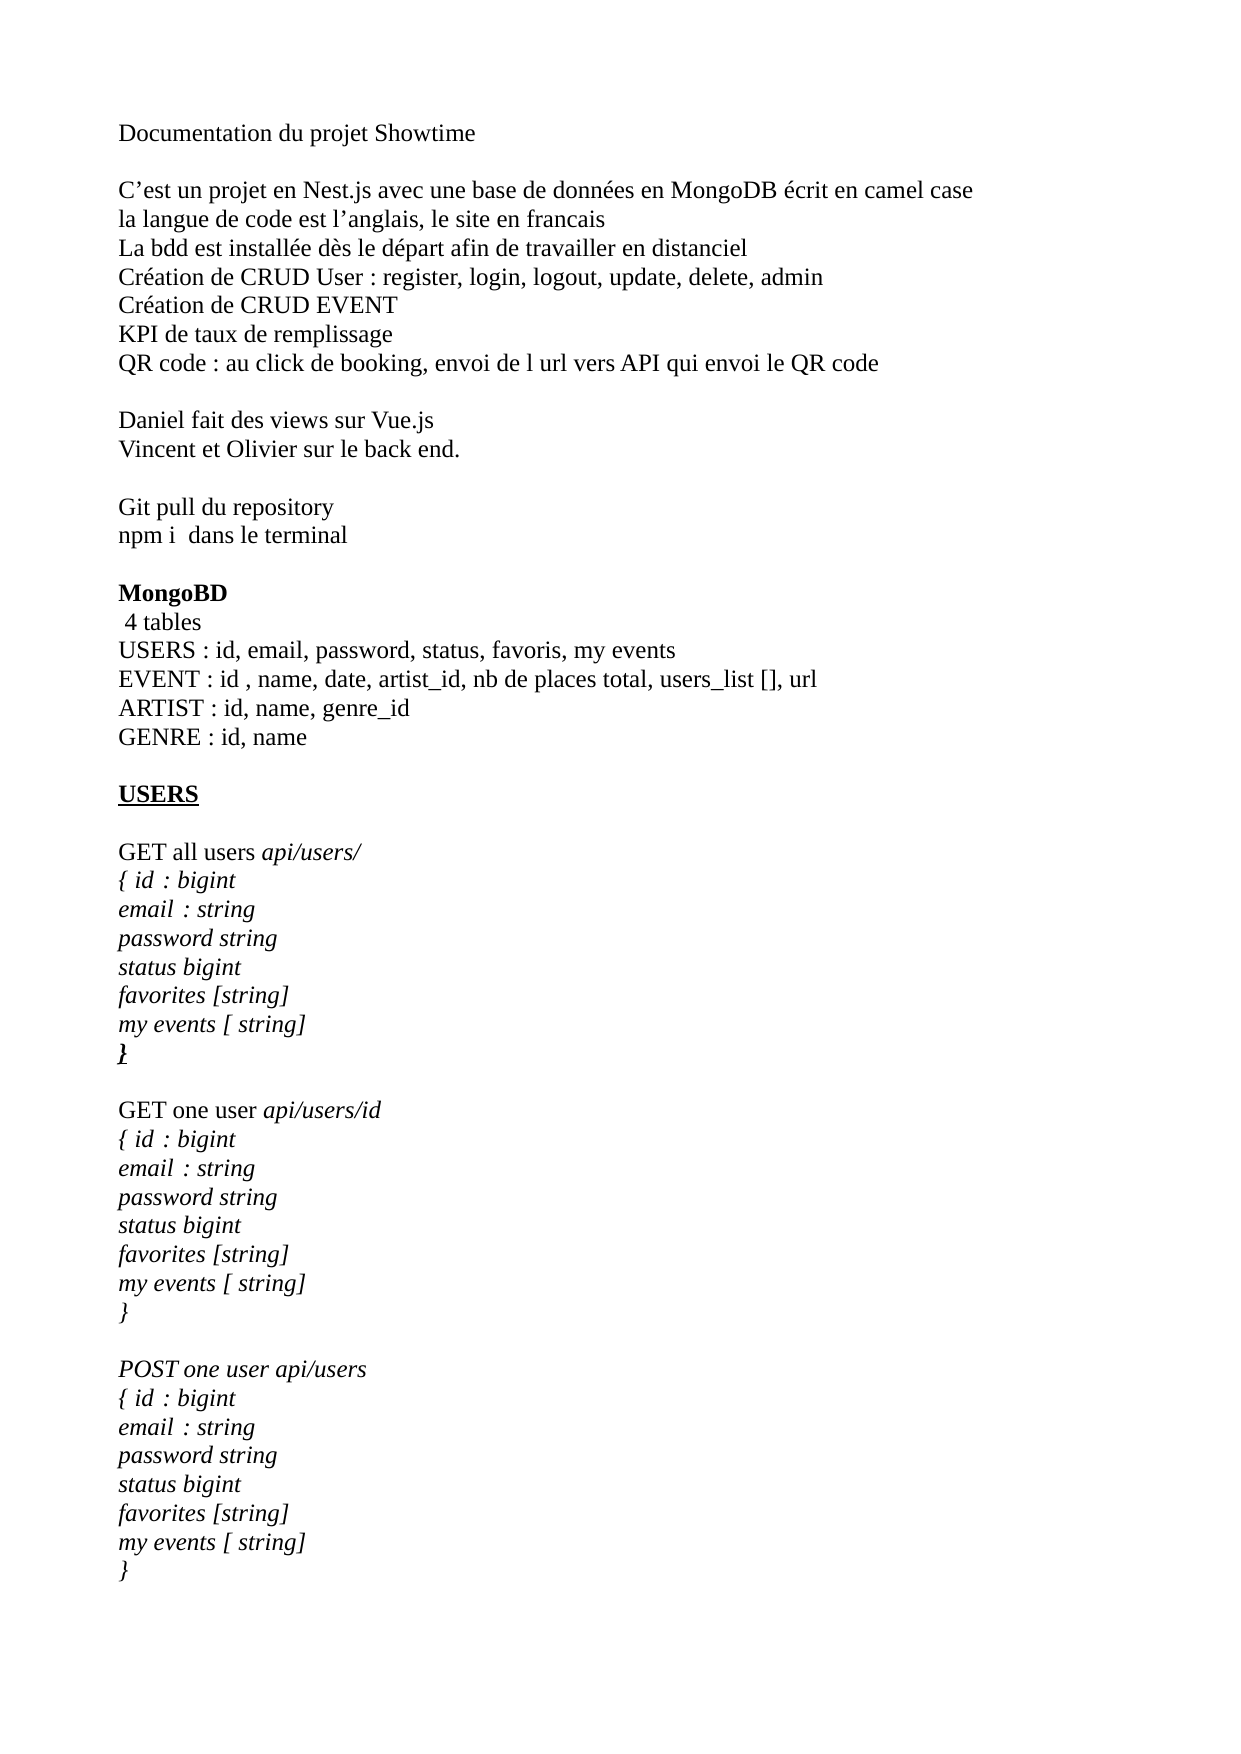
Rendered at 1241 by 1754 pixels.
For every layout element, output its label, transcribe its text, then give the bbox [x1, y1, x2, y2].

text Création de CRUD EVENT [118, 291, 1122, 319]
text email : string [118, 1412, 1122, 1441]
text Daniel fait des views sur Vue.js [118, 406, 1122, 434]
text EVENT : id , name, date, artist_id, nb de places total, users_list [], url [118, 664, 1122, 693]
text } [118, 1297, 1122, 1326]
text { id : bigint [118, 866, 1122, 894]
text Documentation du projet Showtime [118, 118, 1122, 147]
text favorites [string] [118, 981, 1122, 1009]
text my events [ string] [118, 1009, 1122, 1038]
text QR code : au click de booking, envoi de l url vers API qui envoi le QR code [118, 348, 1122, 377]
text favorites [string] [118, 1498, 1122, 1527]
text 4 tables [118, 607, 1122, 636]
text status bigint [118, 1211, 1122, 1239]
text } [118, 1556, 1122, 1584]
text ARTIST : id, name, genre_id [118, 693, 1122, 722]
text { id : bigint [118, 1124, 1122, 1153]
text password string [118, 1182, 1122, 1211]
text GENRE : id, name [118, 722, 1122, 751]
text MongoBD [118, 578, 1122, 607]
text password string [118, 1441, 1122, 1469]
text my events [ string] [118, 1268, 1122, 1297]
text email : string [118, 894, 1122, 923]
text status bigint [118, 1469, 1122, 1498]
text email : string [118, 1153, 1122, 1182]
text la langue de code est l’anglais, le site en francais [118, 204, 1122, 233]
text C’est un projet en Nest.js avec une base de données en MongoDB écrit en camel case [118, 176, 1122, 204]
text favorites [string] [118, 1239, 1122, 1268]
text my events [ string] [118, 1527, 1122, 1556]
text La bdd est installée dès le départ afin de travailler en distanciel [118, 233, 1122, 262]
text Vincent et Olivier sur le back end. [118, 434, 1122, 463]
text POST one user api/users [118, 1354, 1122, 1383]
text KPI de taux de remplissage [118, 319, 1122, 348]
text } [118, 1038, 1122, 1067]
text USERS [118, 779, 1122, 808]
text { id : bigint [118, 1383, 1122, 1412]
text password string [118, 923, 1122, 952]
text GET one user api/users/id [118, 1096, 1122, 1124]
text GET all users api/users/ [118, 837, 1122, 866]
text status bigint [118, 952, 1122, 981]
text npm i dans le terminal [118, 521, 1122, 549]
text Git pull du repository [118, 492, 1122, 521]
text Création de CRUD User : register, login, logout, update, delete, admin [118, 262, 1122, 291]
text USERS : id, email, password, status, favoris, my events [118, 636, 1122, 664]
